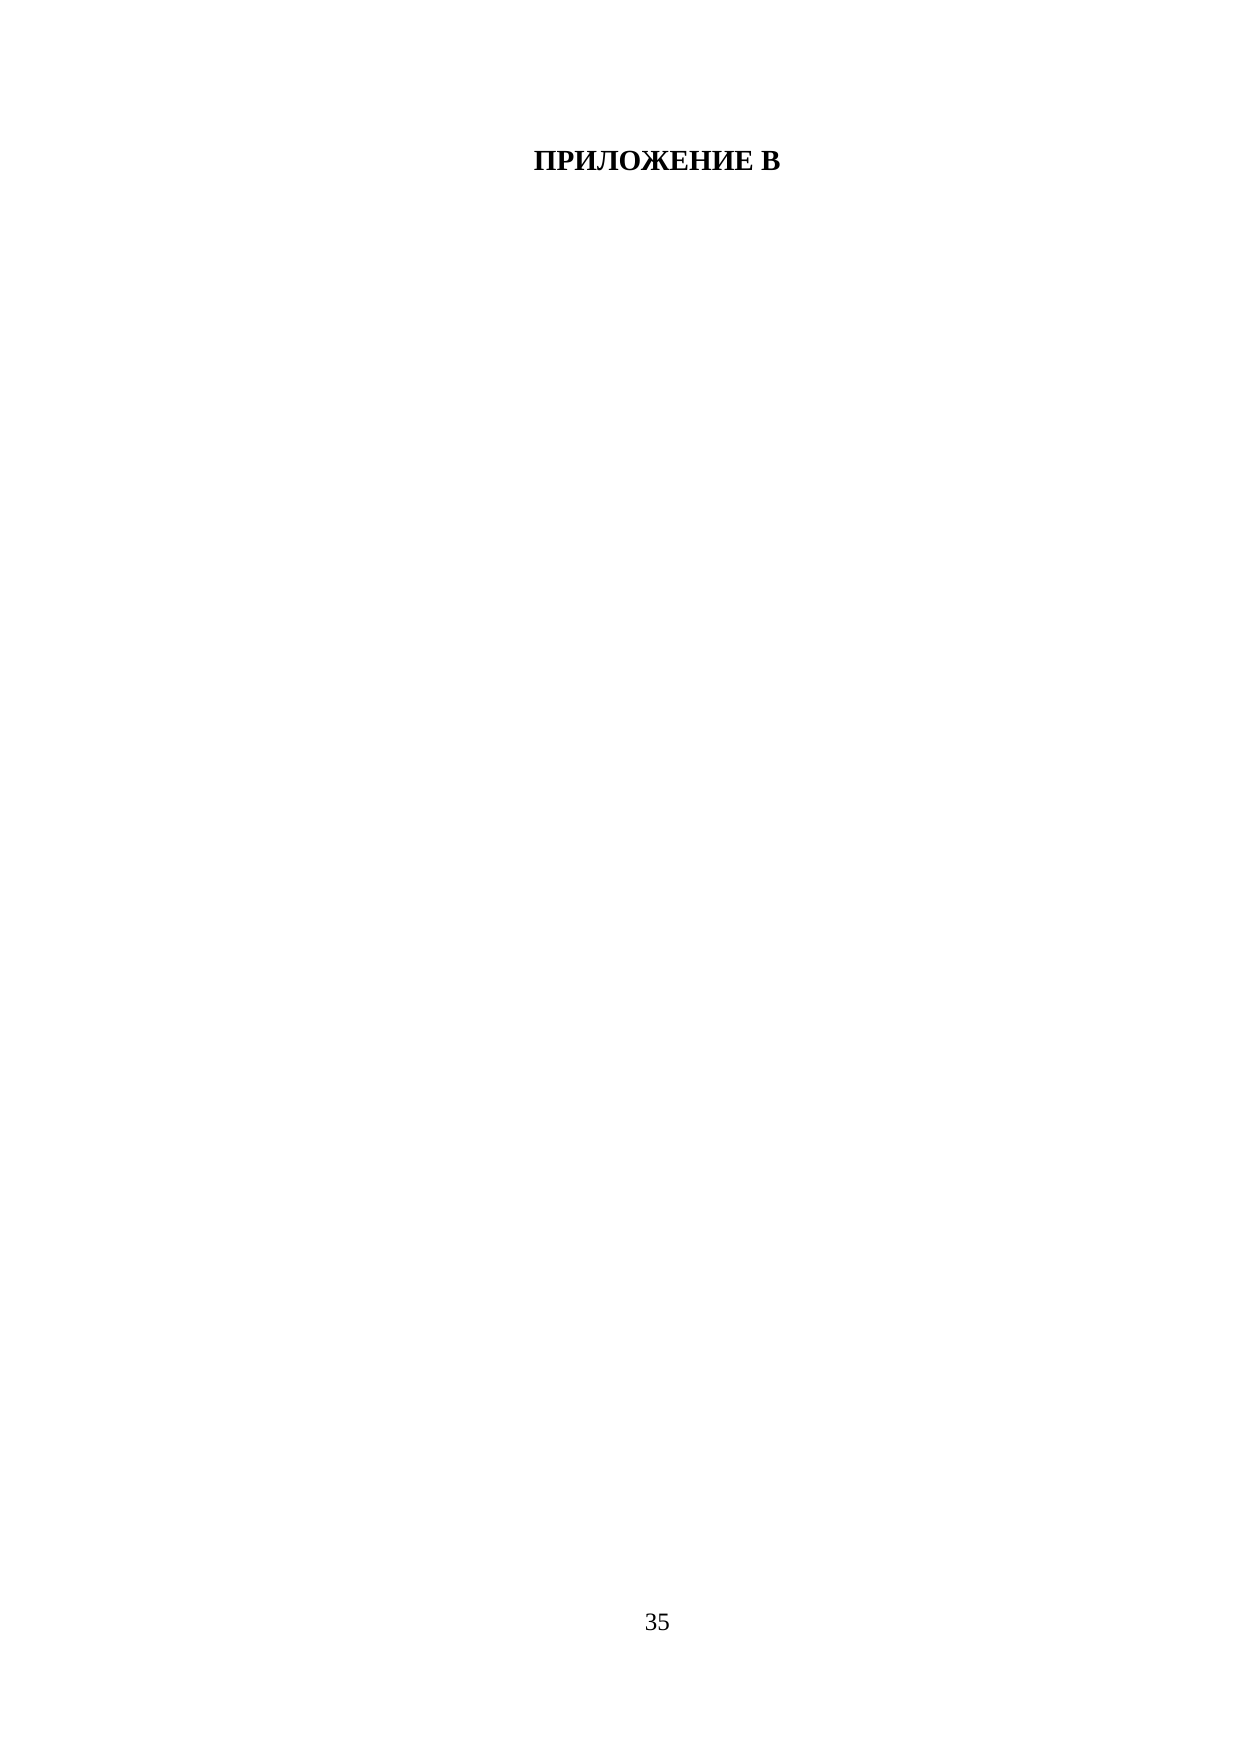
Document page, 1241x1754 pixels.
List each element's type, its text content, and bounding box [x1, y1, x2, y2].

title ПРИЛОЖЕНИЕ В [118, 143, 1122, 176]
